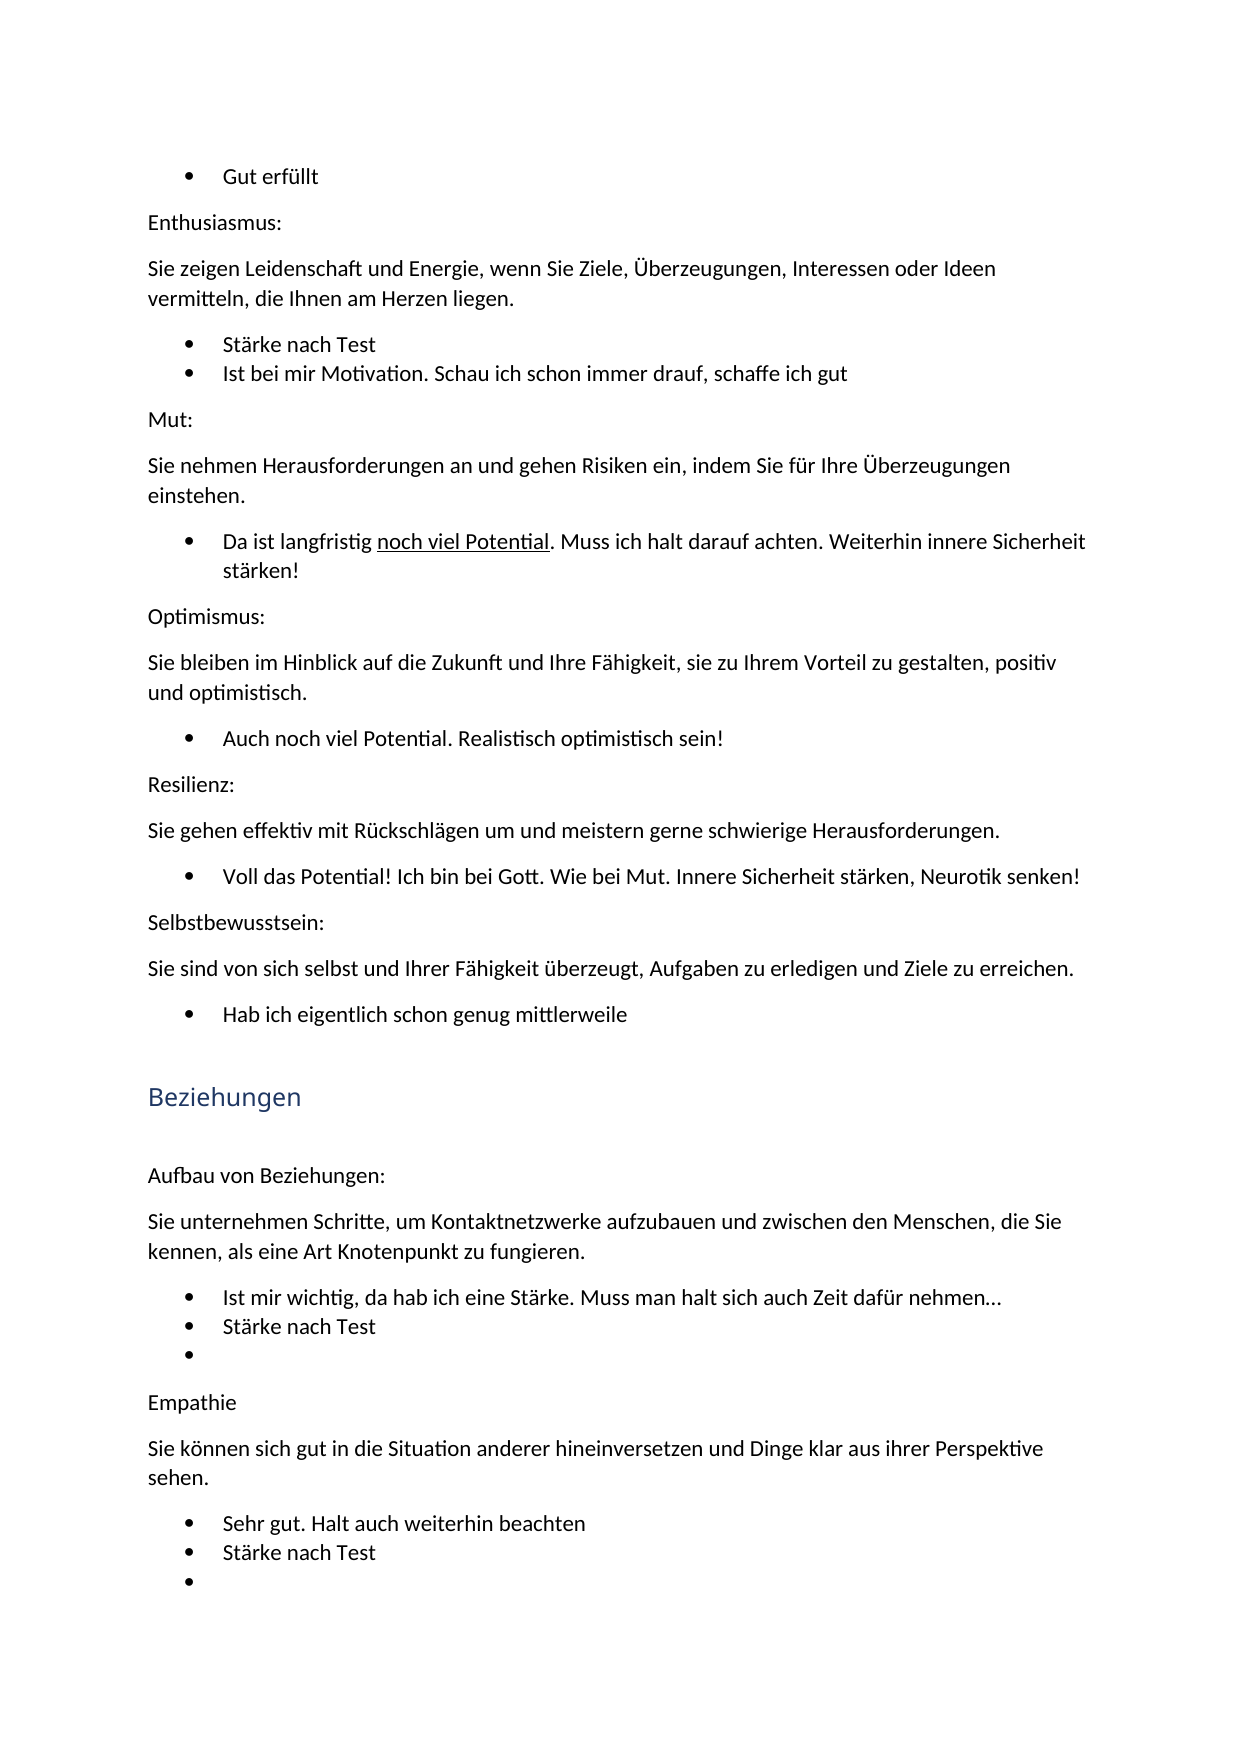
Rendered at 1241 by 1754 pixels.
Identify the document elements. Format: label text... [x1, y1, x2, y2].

list Sehr gut. Halt auch weiterhin beachten [185, 1509, 1093, 1537]
text Sie bleiben im Hinblick auf die Zukunft und Ihre Fähigkeit, sie zu Ihrem Vorteil zu gestalten, positiv und optimistisch. [148, 648, 1093, 706]
text Sie zeigen Leidenschaft und Energie, wenn Sie Ziele, Überzeugungen, Interessen oder Ideen vermitteln, die Ihnen am Herzen liegen. [148, 254, 1093, 312]
text Sie unternehmen Schritte, um Kontaktnetzwerke aufzubauen und zwischen den Menschen, die Sie kennen, als eine Art Knotenpunkt zu fungieren. [148, 1207, 1093, 1265]
list Gut erfüllt [185, 162, 1093, 191]
text Enthusiasmus: [148, 208, 1093, 237]
text Sie können sich gut in die Situation anderer hineinversetzen und Dinge klar aus ihrer Perspektive sehen. [148, 1434, 1093, 1491]
list Ist bei mir Motivation. Schau ich schon immer drauf, schaffe ich gut [185, 359, 1093, 387]
text Aufbau von Beziehungen: [148, 1161, 1093, 1189]
text Empathie [148, 1388, 1093, 1416]
text Mut: [148, 405, 1093, 433]
list Stärke nach Test [185, 1312, 1093, 1340]
text Sie gehen effektiv mit Rückschlägen um und meistern gerne schwierige Herausforderungen. [148, 816, 1093, 844]
list Voll das Potential! Ich bin bei Gott. Wie bei Mut. Innere Sicherheit stärken, Neurotik senken! [185, 862, 1093, 890]
list Stärke nach Test [185, 330, 1093, 358]
subtitle Beziehungen [148, 1079, 1093, 1114]
list Da ist langfristig noch viel Potential. Muss ich halt darauf achten. Weiterhin innere Sicherheit stärken! [185, 527, 1093, 584]
text Optimismus: [148, 602, 1093, 630]
list Hab ich eigentlich schon genug mittlerweile [185, 1000, 1093, 1028]
text Sie nehmen Herausforderungen an und gehen Risiken ein, indem Sie für Ihre Überzeugungen einstehen. [148, 451, 1093, 509]
text Selbstbewusstsein: [148, 908, 1093, 936]
text Sie sind von sich selbst und Ihrer Fähigkeit überzeugt, Aufgaben zu erledigen und Ziele zu erreichen. [148, 954, 1093, 982]
list Ist mir wichtig, da hab ich eine Stärke. Muss man halt sich auch Zeit dafür nehmen… [185, 1283, 1093, 1311]
text Resilienz: [148, 770, 1093, 798]
list Auch noch viel Potential. Realistisch optimistisch sein! [185, 724, 1093, 752]
list Stärke nach Test [185, 1538, 1093, 1566]
